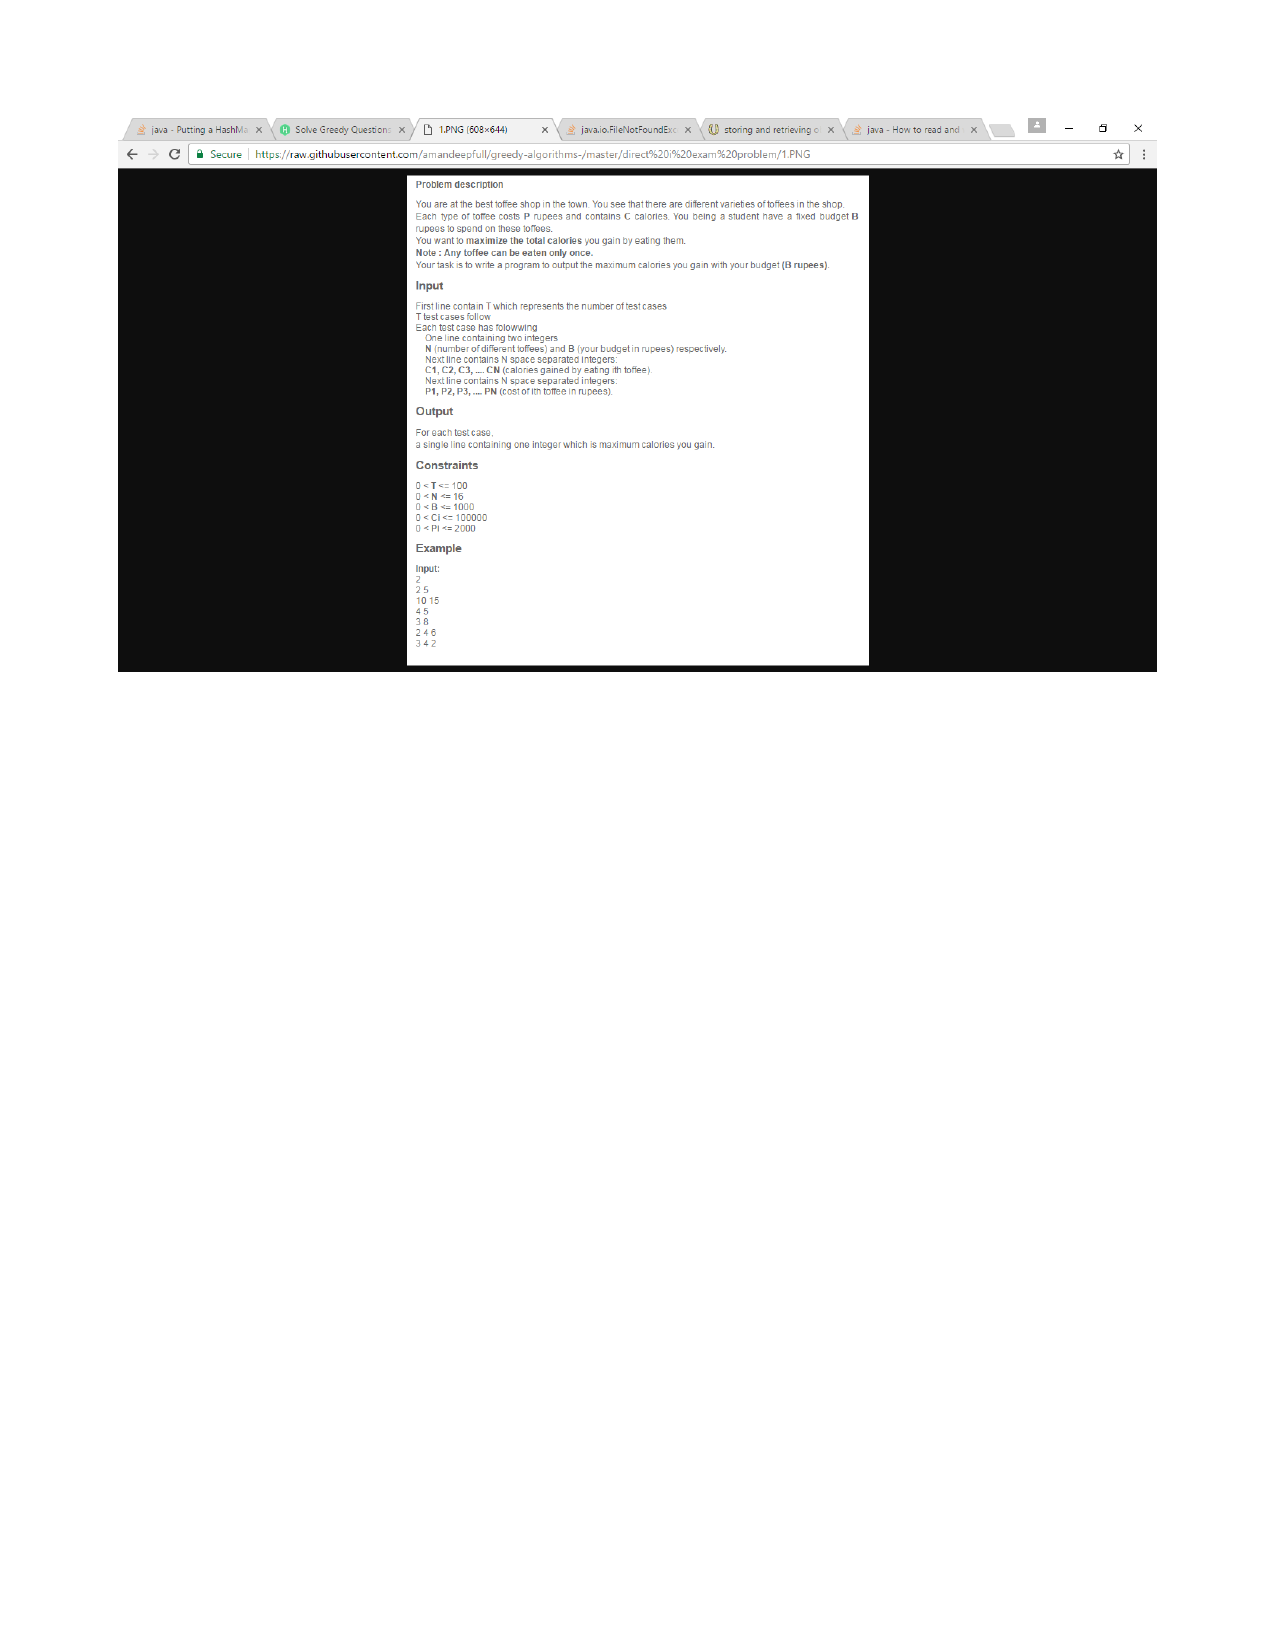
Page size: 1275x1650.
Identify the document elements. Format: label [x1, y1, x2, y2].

picture [118, 118, 1157, 672]
